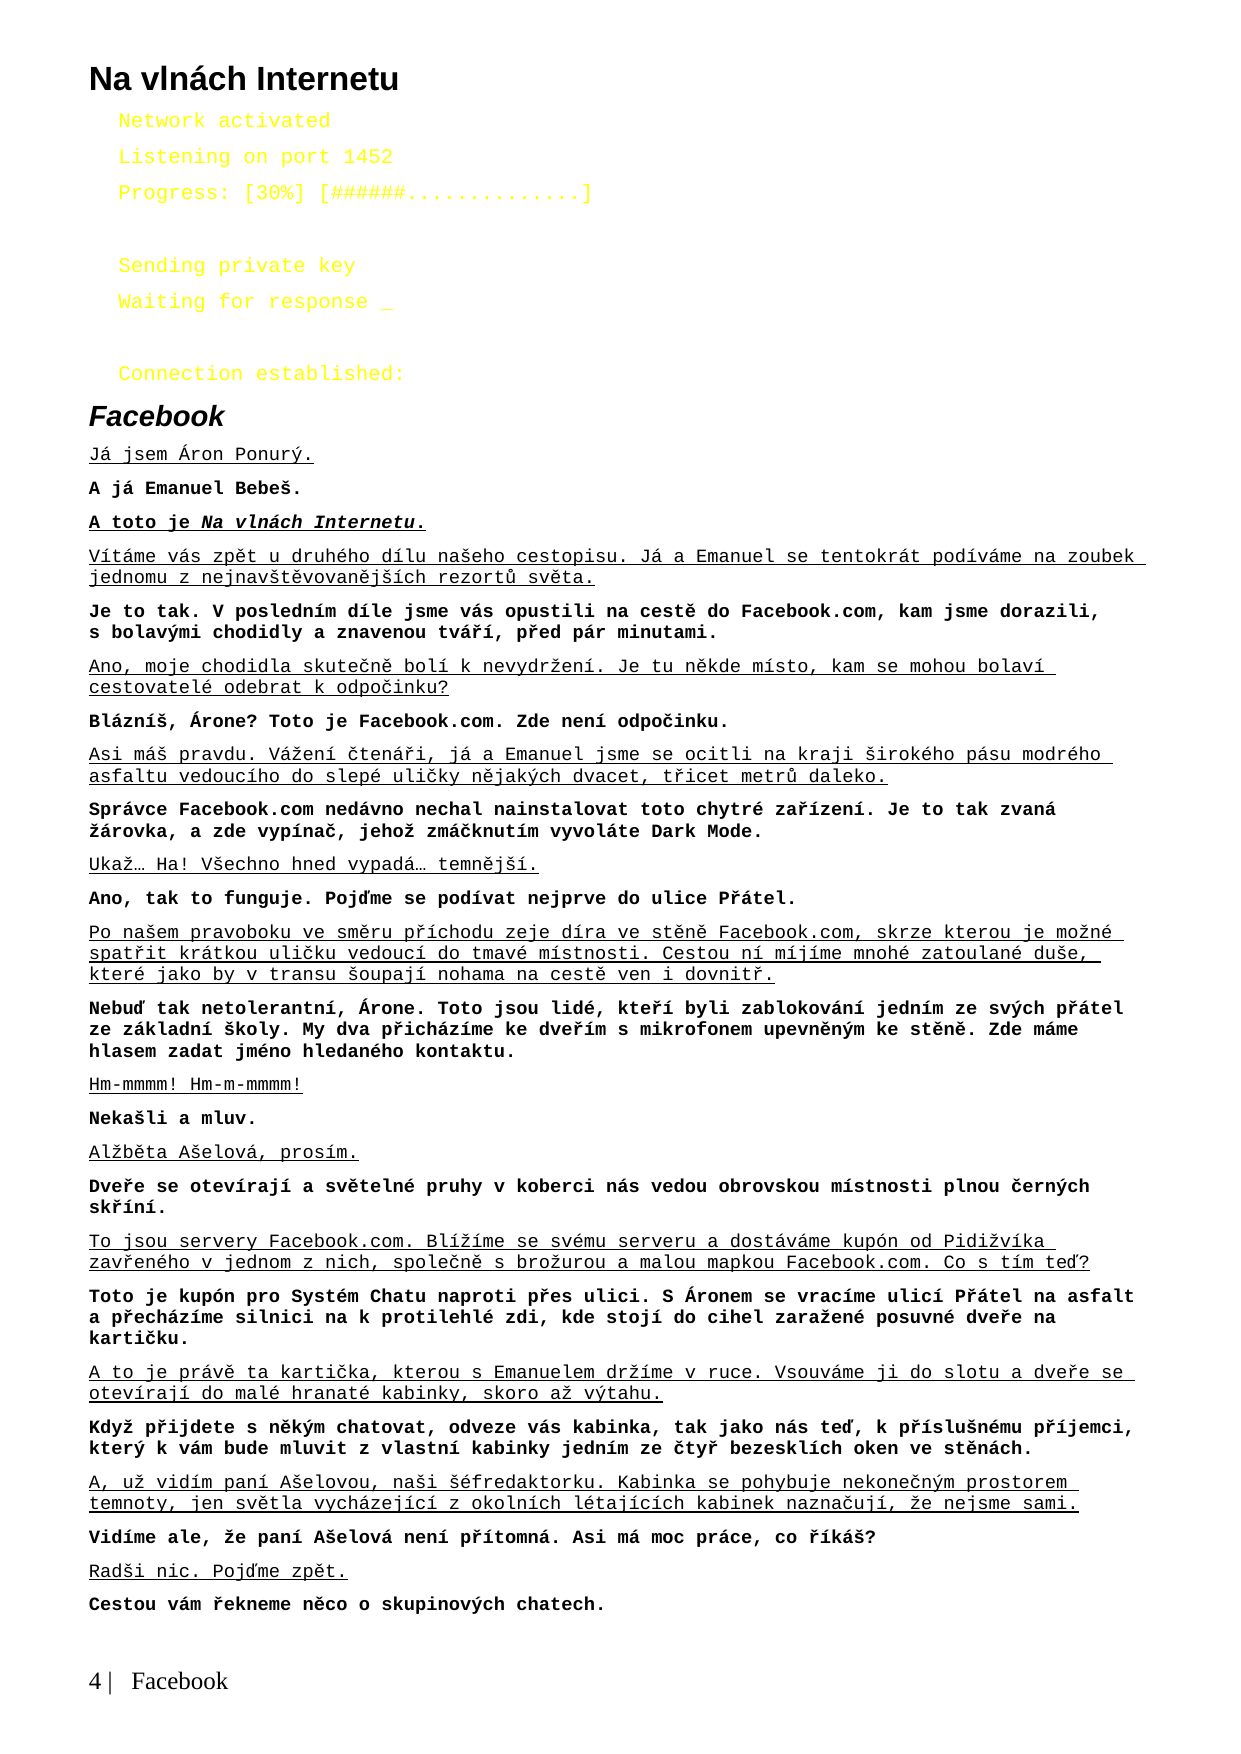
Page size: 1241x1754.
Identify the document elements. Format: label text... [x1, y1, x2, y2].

text Nekašli a mluv. [88, 1109, 1152, 1130]
text Vítáme vás zpět u druhého dílu našeho cestopisu. Já a Emanuel se tentokrát podíváme na zoubek jednomu z nejnavštěvovanějších rezortů světa. [88, 546, 1152, 589]
text To jsou servery Facebook.com. Blížíme se svému serveru a dostáváme kupón od Pidižvíka zavřeného v jednom z nich, společně s brožurou a malou mapkou Facebook.com. Co s tím teď? [88, 1231, 1152, 1274]
text Po našem pravoboku ve směru příchodu zeje díra ve stěně Facebook.com, skrze kterou je možné spatřit krátkou uličku vedoucí do tmavé místnosti. Cestou ní míjíme mnohé zatoulané duše, které jako by v transu šoupají nohama na cestě ven i dovnitř. [88, 923, 1152, 986]
text A toto je Na vlnách Internetu. [88, 513, 1152, 534]
subtitle Facebook [88, 399, 1152, 433]
subtitle Na vlnách Internetu [88, 59, 1152, 98]
text Sending private key [118, 255, 1152, 278]
text Nebuď tak netolerantní, Árone. Toto jsou lidé, kteří byli zablokování jedním ze svých přátel ze základní školy. My dva přicházíme ke dveřím s mikrofonem upevněným ke stěně. Zde máme hlasem zadat jméno hledaného kontaktu. [88, 999, 1152, 1063]
text Blázníš, Árone? Toto je Facebook.com. Zde není odpočinku. [88, 711, 1152, 733]
text A to je právě ta kartička, kterou s Emanuelem držíme v ruce. Vsouváme ji do slotu a dveře se otevírají do malé hranaté kabinky, skoro až výtahu. [88, 1363, 1152, 1405]
text Alžběta Ašelová, prosím. [88, 1143, 1152, 1164]
text Listening on port 1452 [118, 146, 1152, 170]
text Vidíme ale, že paní Ašelová není přítomná. Asi má moc práce, co říkáš? [88, 1528, 1152, 1549]
text Asi máš pravdu. Vážení čtenáři, já a Emanuel jsme se ocitli na kraji širokého pásu modrého asfaltu vedoucího do slepé uličky nějakých dvacet, třicet metrů daleko. [88, 745, 1152, 788]
text Ano, tak to funguje. Pojďme se podívat nejprve do ulice Přátel. [88, 889, 1152, 910]
text Ukaž… Ha! Všechno hned vypadá… temnější. [88, 855, 1152, 876]
text Network activated [118, 110, 1152, 134]
text Je to tak. V posledním díle jsme vás opustili na cestě do Facebook.com, kam jsme dorazili, s bolavými chodidly a znavenou tváří, před pár minutami. [88, 601, 1152, 644]
text Ano, moje chodidla skutečně bolí k nevydržení. Je tu někde místo, kam se mohou bolaví cestovatelé odebrat k odpočinku? [88, 656, 1152, 699]
text Toto je kupón pro Systém Chatu naproti přes ulici. S Áronem se vracíme ulicí Přátel na asfalt a přecházíme silnici na k protilehlé zdi, kde stojí do cihel zaražené posuvné dveře na kartičku. [88, 1286, 1152, 1350]
text Správce Facebook.com nedávno nechal nainstalovat toto chytré zařízení. Je to tak zvaná žárovka, a zde vypínač, jehož zmáčknutím vyvoláte Dark Mode. [88, 800, 1152, 843]
text Radši nic. Pojďme zpět. [88, 1561, 1152, 1583]
text Hm-mmmm! Hm-m-mmmm! [88, 1075, 1152, 1096]
text A, už vidím paní Ašelovou, naši šéfredaktorku. Kabinka se pohybuje nekonečným prostorem temnoty, jen světla vycházející z okolních létajících kabinek naznačují, že nejsme sami. [88, 1473, 1152, 1515]
text Dveře se otevírají a světelné pruhy v koberci nás vedou obrovskou místnosti plnou černých skříní. [88, 1176, 1152, 1219]
text A já Emanuel Bebeš. [88, 479, 1152, 500]
text Já jsem Áron Ponurý. [88, 445, 1152, 466]
text Connection established: [118, 363, 1152, 387]
text Progress: [30%] [######..............] [118, 182, 1152, 206]
text Waiting for response _ [118, 291, 1152, 314]
text Když přijdete s někým chatovat, odveze vás kabinka, tak jako nás teď, k příslušnému příjemci, který k vám bude mluvit z vlastní kabinky jedním ze čtyř bezesklích oken ve stěnách. [88, 1418, 1152, 1460]
text Cestou vám řekneme něco o skupinových chatech. [88, 1595, 1152, 1616]
